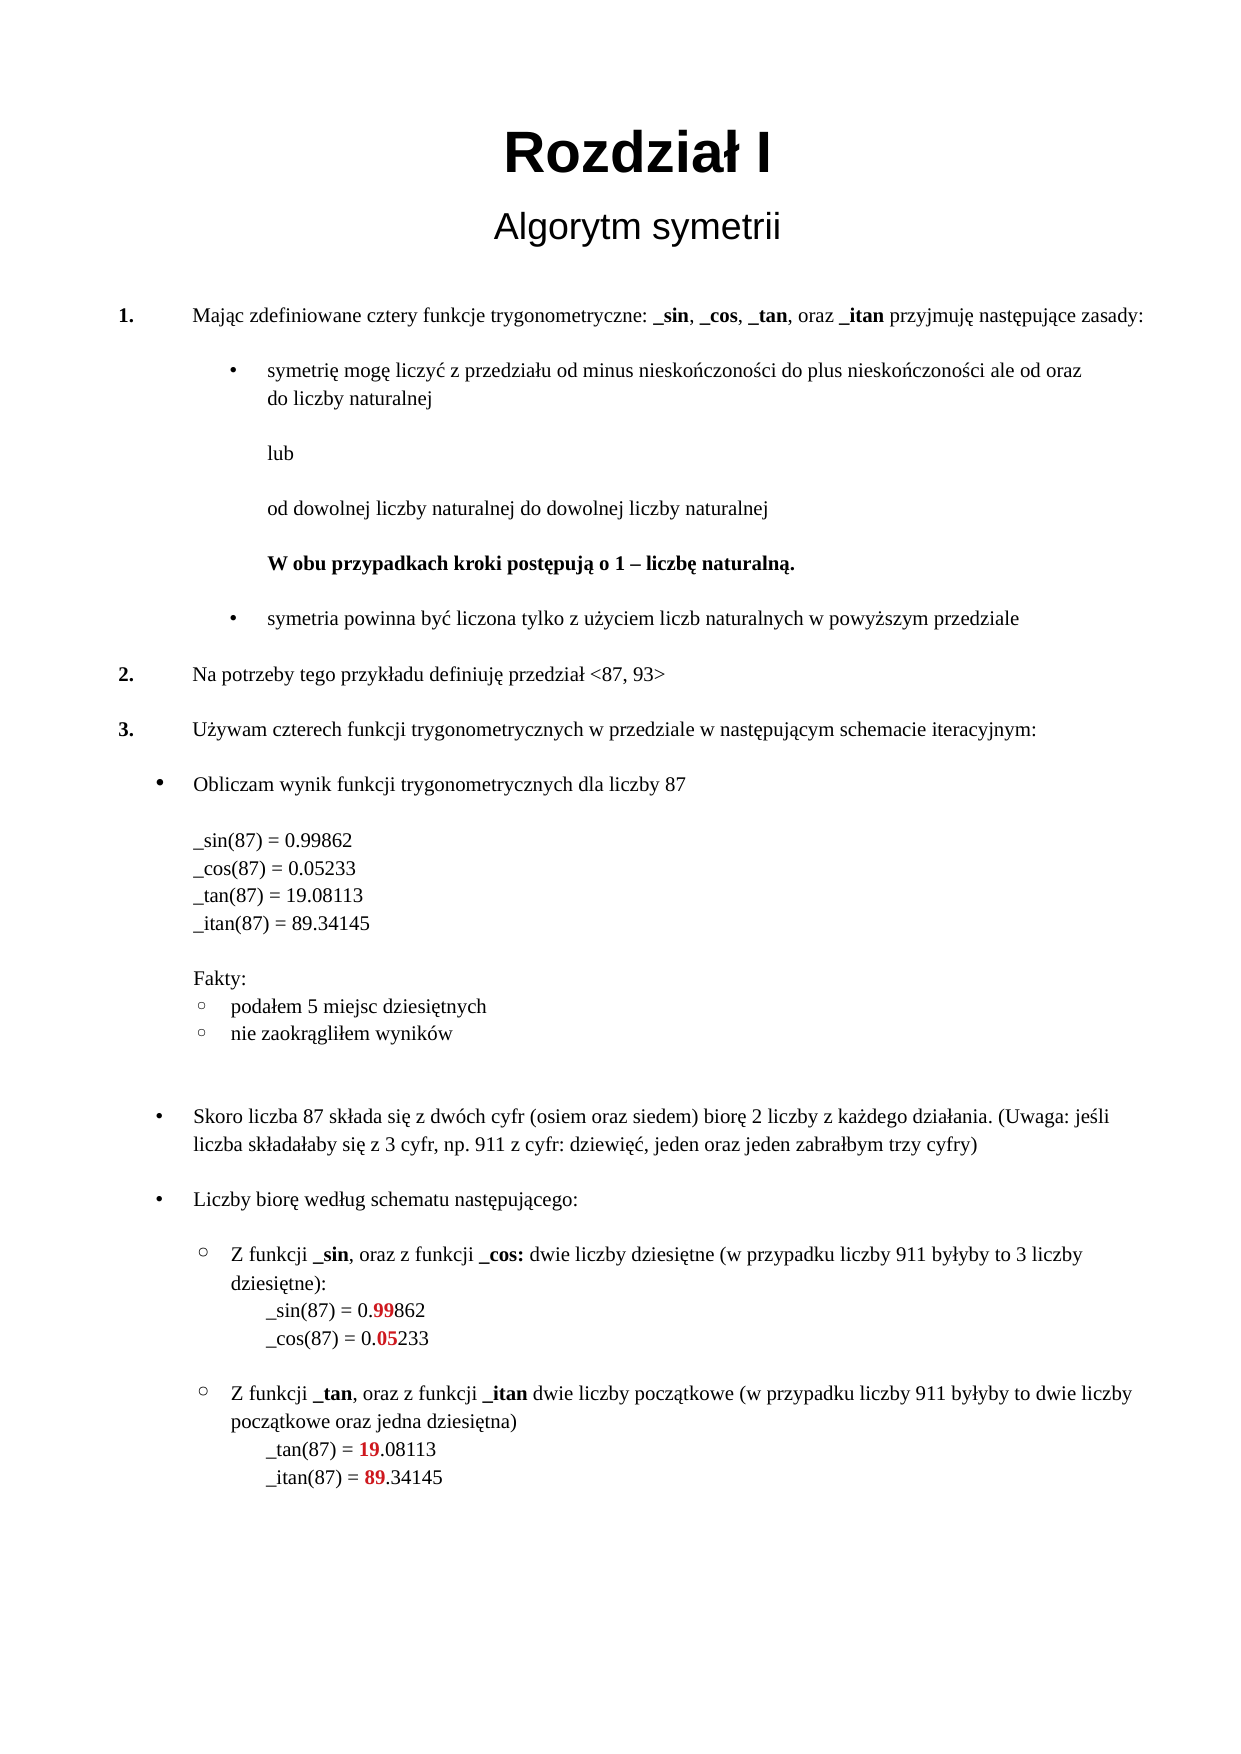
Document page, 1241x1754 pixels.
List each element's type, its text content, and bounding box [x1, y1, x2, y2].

list Obliczam wynik funkcji trygonometrycznych dla liczby 87 _sin(87) = 0.99862 _cos(87) = 0.05233 _tan(87) = 19.08113 _itan(87) = 89.34145 Fakty: [156, 772, 1157, 990]
list nie zaokrągliłem wyników [193, 1021, 1157, 1045]
subtitle Algorytm symetrii [118, 204, 1157, 290]
list Liczby biorę według schematu następującego: [156, 1187, 1157, 1211]
list podałem 5 miejsc dziesiętnych [193, 994, 1157, 1018]
text _sin(87) = 0.99862 _cos(87) = 0.05233 [118, 1298, 1157, 1350]
text 3. Używam czterech funkcji trygonometrycznych w przedziale w następującym schemacie iteracyjnym: [118, 717, 1157, 741]
list symetrię mogę liczyć z przedziału od minus nieskończoności do plus nieskończoności ale od oraz [229, 358, 1157, 382]
list Skoro liczba 87 składa się z dwóch cyfr (osiem oraz siedem) biorę 2 liczby z każdego działania. (Uwaga: jeśli liczba składałaby się z 3 cyfr, np. 911 z cyfr: dziewięć, jeden oraz jeden zabrałbym trzy cyfry) [156, 1104, 1157, 1156]
list Z funkcji _tan, oraz z funkcji _itan dwie liczby początkowe (w przypadku liczby 911 byłyby to dwie liczby początkowe oraz jedna dziesiętna) [193, 1381, 1157, 1433]
list od dowolnej liczby naturalnej do dowolnej liczby naturalnej W obu przypadkach kroki postępują o 1 – liczbę naturalną. [229, 468, 1157, 603]
list lub [229, 413, 1157, 465]
list do liczby naturalnej [229, 386, 1157, 409]
text _tan(87) = 19.08113 _itan(87) = 89.34145 [118, 1437, 1157, 1489]
title Rozdział I [118, 118, 1157, 185]
text 1. Mając zdefiniowane cztery funkcje trygonometryczne: _sin, _cos, _tan, oraz _itan przyjmuję następujące zasady: [118, 303, 1157, 327]
list symetria powinna być liczona tylko z użyciem liczb naturalnych w powyższym przedziale [229, 606, 1157, 630]
list Z funkcji _sin, oraz z funkcji _cos: dwie liczby dziesiętne (w przypadku liczby 911 byłyby to 3 liczby dziesiętne): [193, 1242, 1157, 1294]
text 2. Na potrzeby tego przykładu definiuję przedział <87, 93> [118, 662, 1157, 686]
